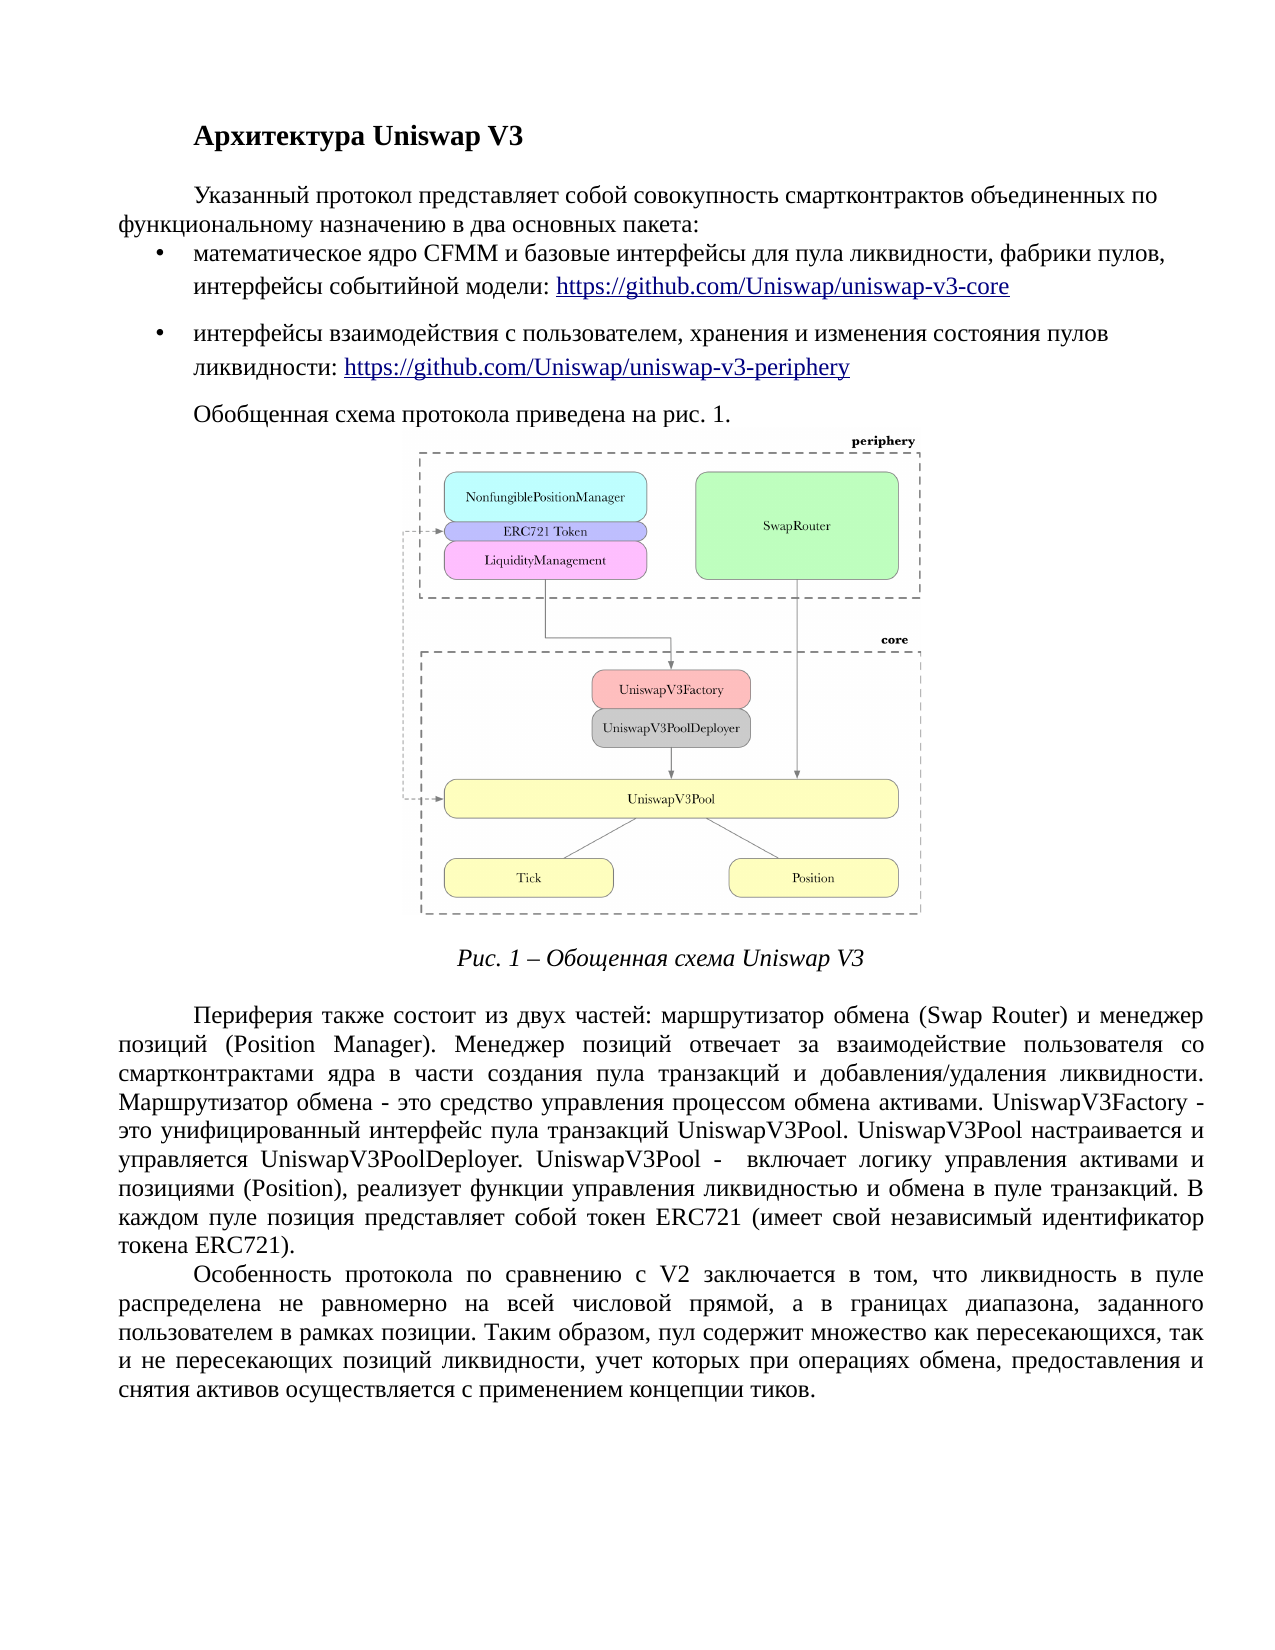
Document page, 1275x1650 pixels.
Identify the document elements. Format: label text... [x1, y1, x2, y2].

list математическое ядро CFMM и базовые интерфейсы для пула ликвидности, фабрики пулов, интерфейсы событийной модели: https://github.com/Uniswap/uniswap-v3-core [156, 238, 1205, 300]
text Архитектура Uniswap V3 [118, 118, 1205, 152]
text Указанный протокол представляет собой совокупность смартконтрактов объединенных по функциональному назначению в два основных пакета: [118, 180, 1205, 238]
text Обобщенная схема протокола приведена на рис. 1. [118, 399, 1205, 428]
text Периферия также состоит из двух частей: маршрутизатор обмена (Swap Router) и менеджер позиций (Position Manager). Менеджер позиций отвечает за взаимодействие пользователя со смартконтрактами ядра в части создания пула транзакций и добавления/удаления ликвидности. Маршрутизатор обмена - это средство управления процессом обмена активами. UniswapV3Factory - это унифицированный интерфейс пула транзакций UniswapV3Pool. UniswapV3Pool настраивается и управляется UniswapV3PoolDeployer. UniswapV3Pool - включает логику управления активами и позициями (Position), реализует функции управления ликвидностью и обмена в пуле транзакций. В каждом пуле позиция представляет собой токен ERC721 (имеет свой независимый идентификатор токена ERC721). [118, 1001, 1205, 1259]
text Рис. 1 – Обощенная схема Uniswap V3 [118, 943, 1205, 972]
text Особенность протокола по сравнению с V2 заключается в том, что ликвидность в пуле распределена не равномерно на всей числовой прямой, а в границах диапазона, заданного пользователем в рамках позиции. Таким образом, пул содержит множество как пересекающихся, так и не пересекающих позиций ликвидности, учет которых при операциях обмена, предоставления и снятия активов осуществляется с применением концепции тиков. [118, 1259, 1205, 1403]
list интерфейсы взаимодействия с пользователем, хранения и изменения состояния пулов ликвидности: https://github.com/Uniswap/uniswap-v3-periphery [156, 318, 1205, 380]
picture [402, 427, 922, 915]
